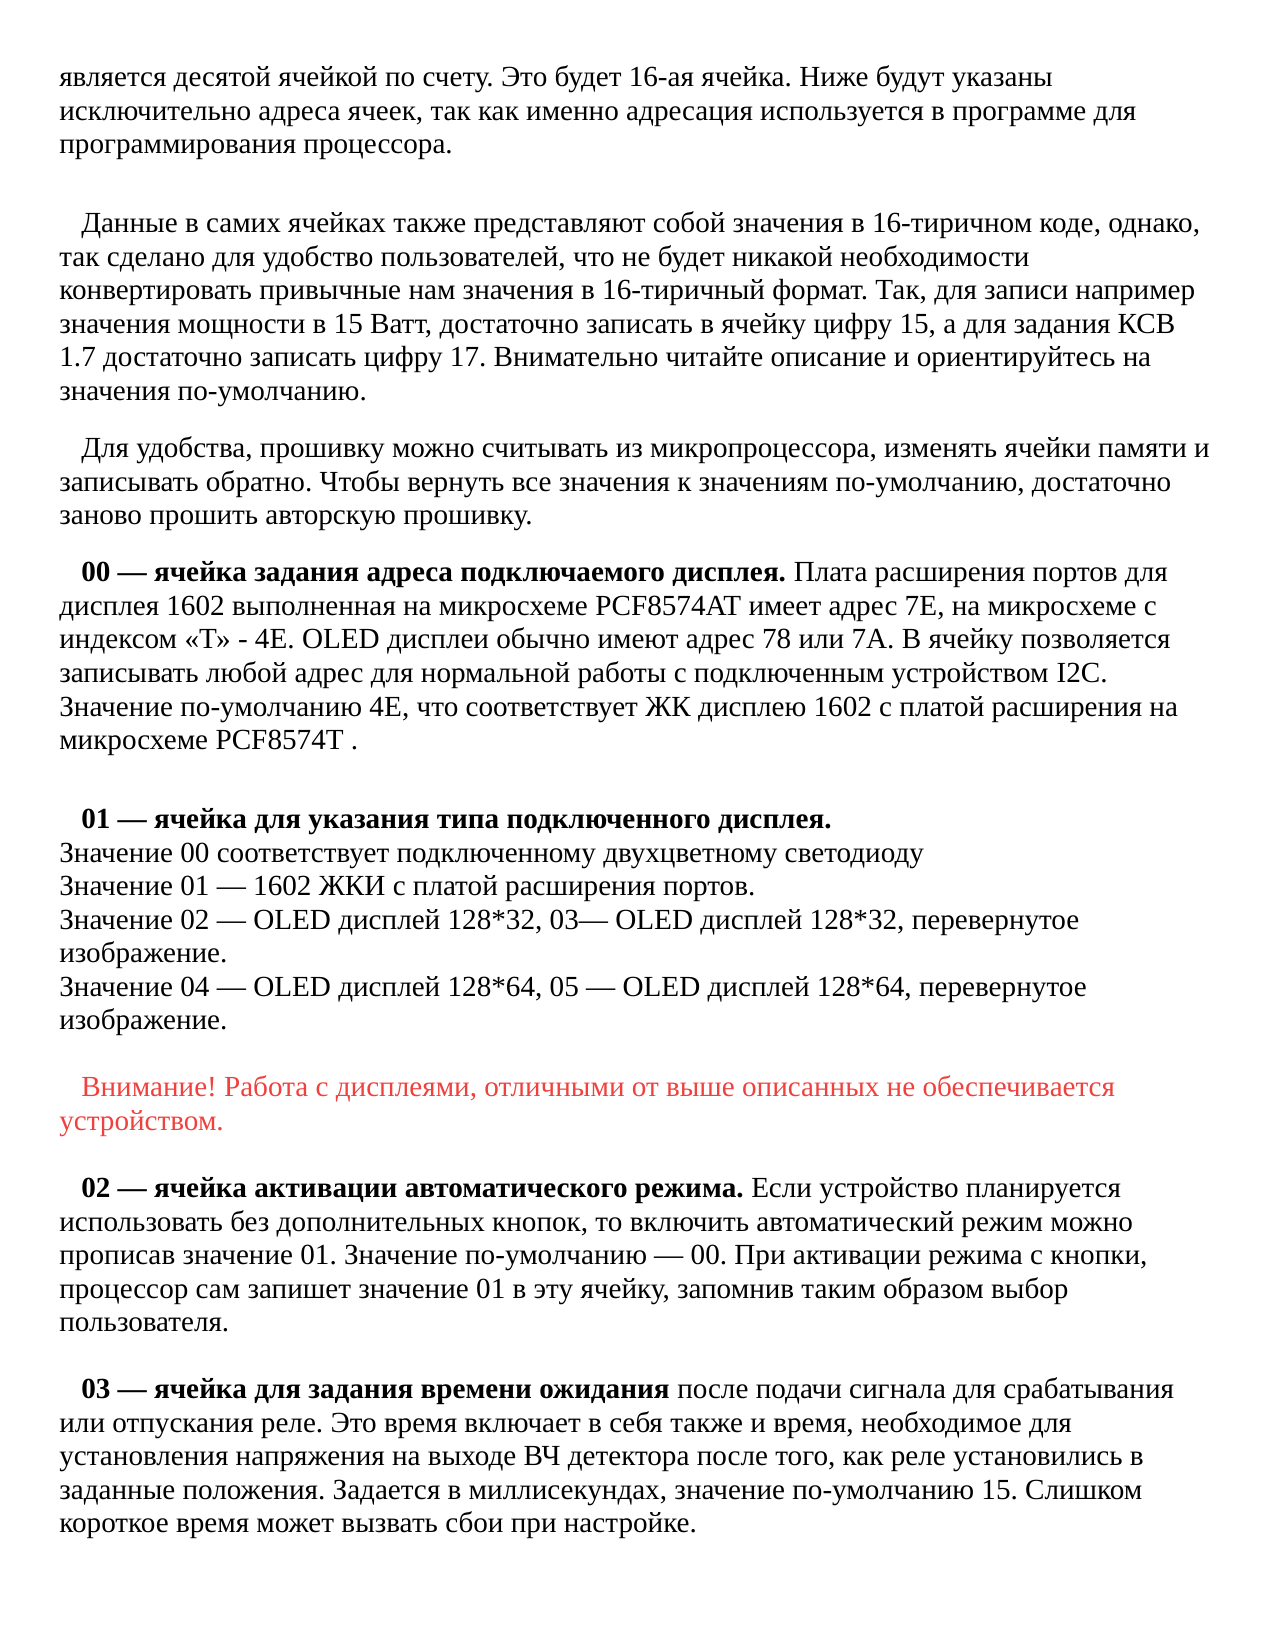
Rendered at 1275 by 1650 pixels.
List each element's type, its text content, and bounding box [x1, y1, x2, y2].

text Значение 01 — 1602 ЖКИ с платой расширения портов. Значение 02 — OLED дисплей 128*32, 03— OLED дисплей 128*32, перевернутое изображение. [59, 868, 1216, 969]
text 02 — ячейка активации автоматического режима. Если устройство планируется использовать без дополнительных кнопок, то включить автоматический режим можно прописав значение 01. Значение по-умолчанию — 00. При активации режима с кнопки, процессор сам запишет значение 01 в эту ячейку, запомнив таким образом выбор пользователя. [59, 1170, 1216, 1338]
text 03 — ячейка для задания времени ожидания после подачи сигнала для срабатывания или отпускания реле. Это время включает в себя также и время, необходимое для установления напряжения на выходе ВЧ детектора после того, как реле установились в заданные положения. Задается в миллисекундах, значение по-умолчанию 15. Слишком короткое время может вызвать сбои при настройке. [59, 1371, 1216, 1539]
text Значение 00 соответствует подключенному двухцветному светодиоду [59, 835, 1216, 868]
text 01 — ячейка для указания типа подключенного дисплея. [59, 801, 1216, 835]
text Значение 04 — OLED дисплей 128*64, 05 — OLED дисплей 128*64, перевернутое изображение. [59, 969, 1216, 1036]
text Для удобства, прошивку можно считывать из микропроцессора, изменять ячейки памяти и записывать обратно. Чтобы вернуть все значения к значениям по-умолчанию, достаточно заново прошить авторскую прошивку. [59, 430, 1216, 531]
text 00 — ячейка задания адреса подключаемого дисплея. Плата расширения портов для дисплея 1602 выполненная на микросхеме PCF8574AT имеет адрес 7E, на микросхеме с индексом «Т» - 4Е. OLED дисплеи обычно имеют адрес 78 или 7А. В ячейку позволяется записывать любой адрес для нормальной работы с подключенным устройством I2C. Значение по-умолчанию 4E, что соответствует ЖК дисплею 1602 с платой расширения на микросхеме PCF8574T . [59, 554, 1216, 756]
text является десятой ячейкой по счету. Это будет 16-ая ячейка. Ниже будут указаны исключительно адреса ячеек, так как именно адресация используется в программе для программирования процессора. [59, 59, 1216, 160]
text Внимание! Работа с дисплеями, отличными от выше описанных не обеспечивается устройством. [59, 1069, 1216, 1137]
text Данные в самих ячейках также представляют собой значения в 16-тиричном коде, однако, так сделано для удобство пользователей, что не будет никакой необходимости конвертировать привычные нам значения в 16-тиричный формат. Так, для записи например значения мощности в 15 Ватт, достаточно записать в ячейку цифру 15, а для задания КСВ 1.7 достаточно записать цифру 17. Внимательно читайте описание и ориентируйтесь на значения по-умолчанию. [59, 205, 1216, 406]
